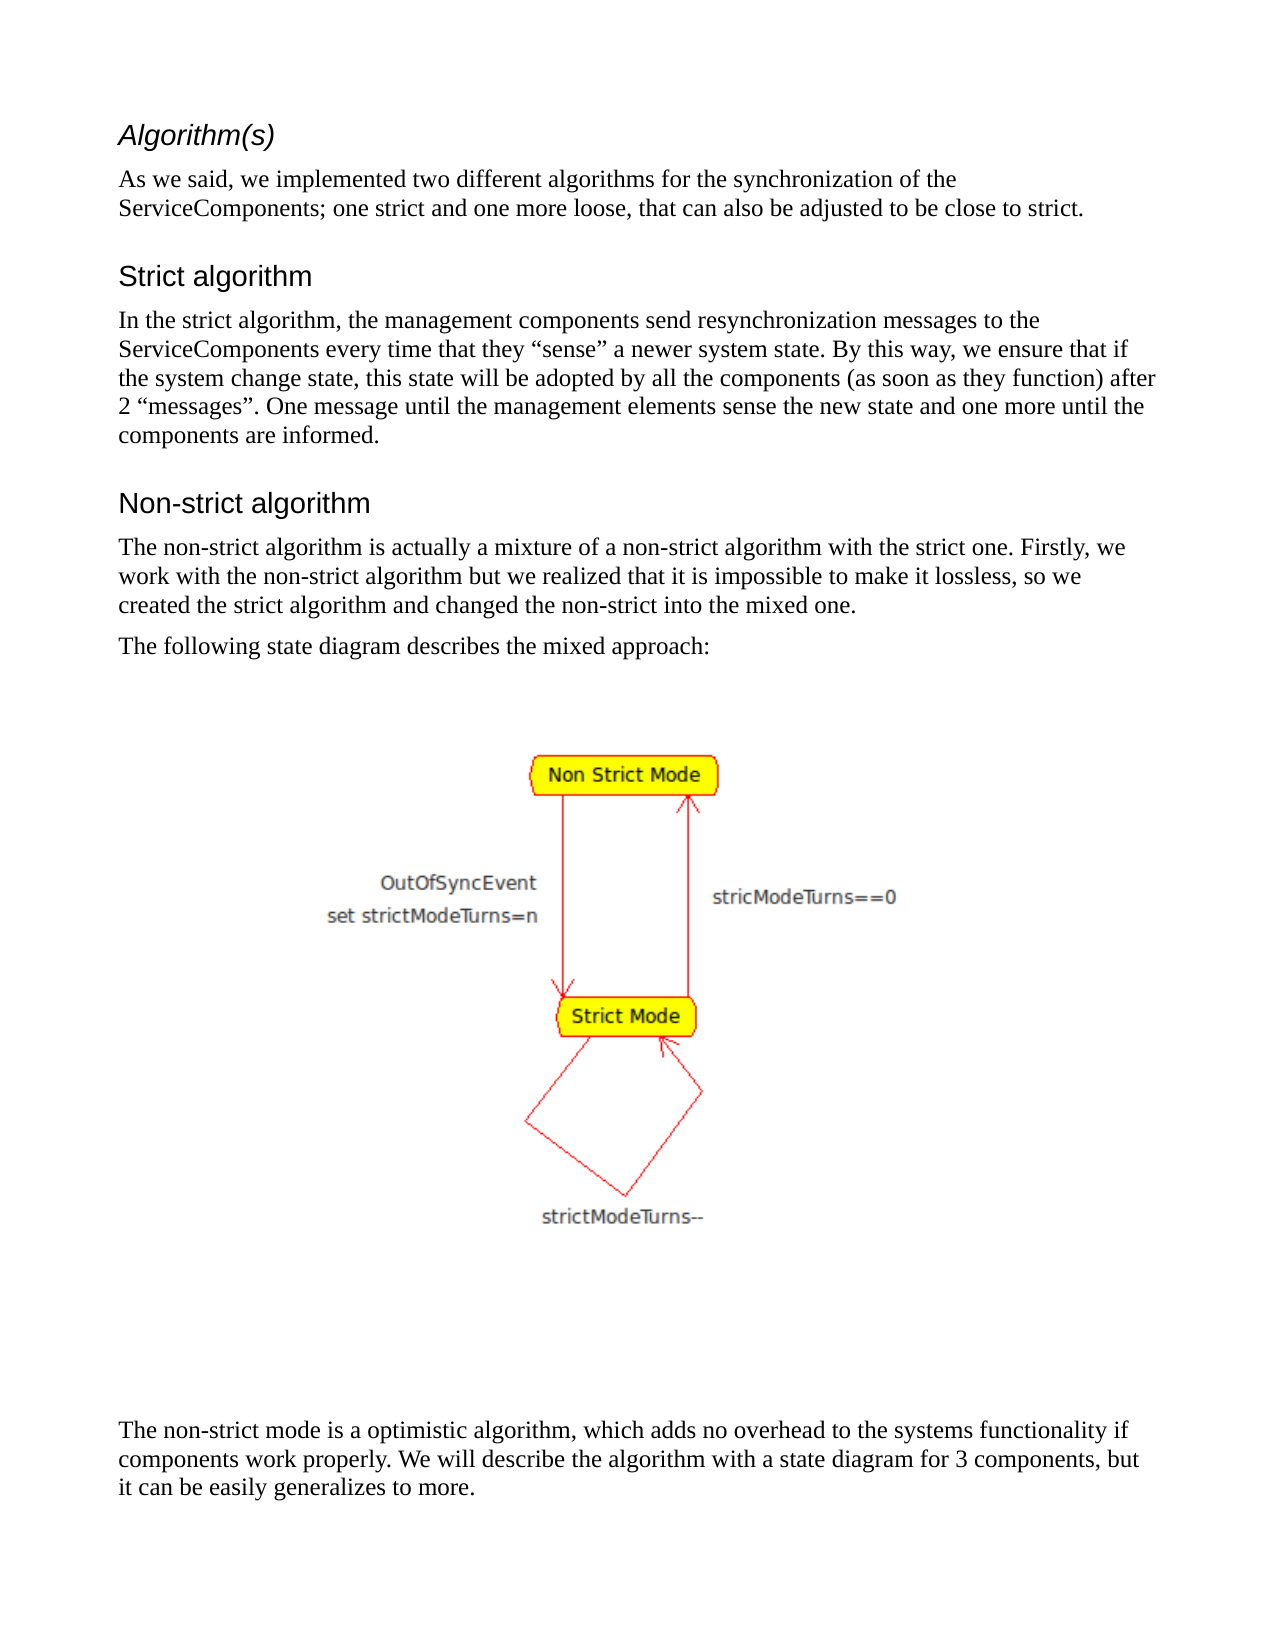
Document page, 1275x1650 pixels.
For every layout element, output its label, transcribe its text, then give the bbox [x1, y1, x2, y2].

text The following state diagram describes the mixed approach: [118, 631, 1157, 660]
subtitle Strict algorithm [118, 259, 1157, 293]
picture [307, 713, 968, 1274]
text The non-strict mode is a optimistic algorithm, which adds no overhead to the systems functionality if components work properly. We will describe the algorithm with a state diagram for 3 components, but it can be easily generalizes to more. [118, 1415, 1157, 1501]
text In the strict algorithm, the management components send resynchronization messages to the ServiceComponents every time that they “sense” a newer system state. By this way, we ensure that if the system change state, this state will be adopted by all the components (as soon as they function) after 2 “messages”. One message until the management elements sense the new state and one more until the components are informed. [118, 305, 1157, 449]
text As we said, we implemented two different algorithms for the synchronization of the ServiceComponents; one strict and one more loose, that can also be adjusted to be close to strict. [118, 164, 1157, 222]
subtitle Non-strict algorithm [118, 486, 1157, 520]
subtitle Algorithm(s) [118, 118, 1157, 152]
text The non-strict algorithm is actually a mixture of a non-strict algorithm with the strict one. Firstly, we work with the non-strict algorithm but we realized that it is impossible to make it lossless, so we created the strict algorithm and changed the non-strict into the mixed one. [118, 532, 1157, 619]
